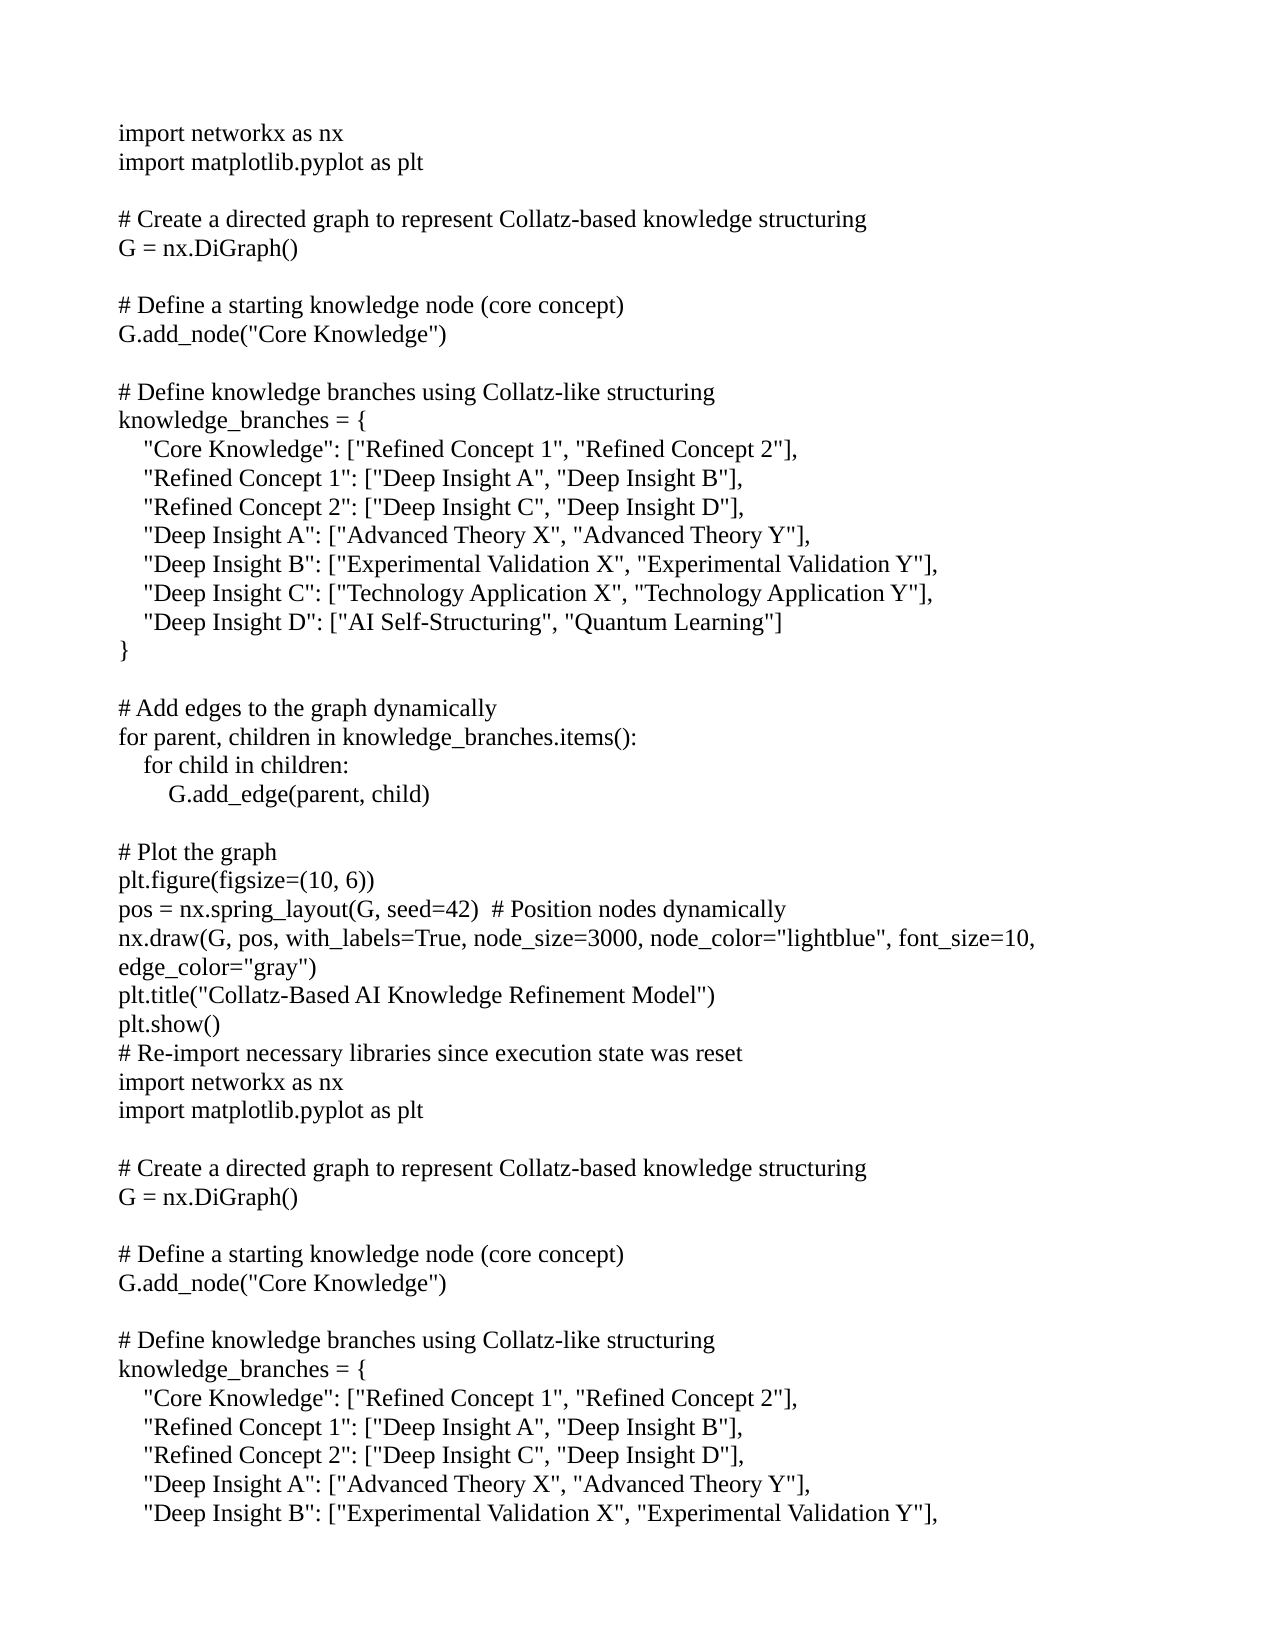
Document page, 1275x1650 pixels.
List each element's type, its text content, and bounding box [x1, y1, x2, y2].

text plt.figure(figsize=(10, 6)) [118, 866, 1157, 894]
text "Refined Concept 1": ["Deep Insight A", "Deep Insight B"], [118, 463, 1157, 492]
text import matplotlib.pyplot as plt [118, 1096, 1157, 1124]
text import matplotlib.pyplot as plt [118, 147, 1157, 176]
text # Add edges to the graph dynamically [118, 693, 1157, 722]
text "Core Knowledge": ["Refined Concept 1", "Refined Concept 2"], [118, 1383, 1157, 1412]
text G = nx.DiGraph() [118, 233, 1157, 262]
text "Refined Concept 1": ["Deep Insight A", "Deep Insight B"], [118, 1412, 1157, 1441]
text "Deep Insight B": ["Experimental Validation X", "Experimental Validation Y"], [118, 549, 1157, 578]
text # Plot the graph [118, 837, 1157, 866]
text G.add_node("Core Knowledge") [118, 1268, 1157, 1297]
text for child in children: [118, 751, 1157, 779]
text # Re-import necessary libraries since execution state was reset [118, 1038, 1157, 1067]
text nx.draw(G, pos, with_labels=True, node_size=3000, node_color="lightblue", font_size=10, edge_color="gray") [118, 923, 1157, 981]
text plt.show() [118, 1009, 1157, 1038]
text "Deep Insight B": ["Experimental Validation X", "Experimental Validation Y"], [118, 1498, 1157, 1527]
text "Deep Insight C": ["Technology Application X", "Technology Application Y"], [118, 578, 1157, 607]
text # Define a starting knowledge node (core concept) [118, 1239, 1157, 1268]
text import networkx as nx [118, 1067, 1157, 1096]
text "Refined Concept 2": ["Deep Insight C", "Deep Insight D"], [118, 1441, 1157, 1469]
text knowledge_branches = { [118, 1354, 1157, 1383]
text # Create a directed graph to represent Collatz-based knowledge structuring [118, 204, 1157, 233]
text "Refined Concept 2": ["Deep Insight C", "Deep Insight D"], [118, 492, 1157, 521]
text knowledge_branches = { [118, 406, 1157, 434]
text "Deep Insight A": ["Advanced Theory X", "Advanced Theory Y"], [118, 521, 1157, 549]
text "Deep Insight D": ["AI Self-Structuring", "Quantum Learning"] [118, 607, 1157, 636]
text # Define a starting knowledge node (core concept) [118, 291, 1157, 319]
text } [118, 636, 1157, 664]
text G = nx.DiGraph() [118, 1182, 1157, 1211]
text pos = nx.spring_layout(G, seed=42) # Position nodes dynamically [118, 894, 1157, 923]
text for parent, children in knowledge_branches.items(): [118, 722, 1157, 751]
text plt.title("Collatz-Based AI Knowledge Refinement Model") [118, 981, 1157, 1009]
text G.add_node("Core Knowledge") [118, 319, 1157, 348]
text G.add_edge(parent, child) [118, 779, 1157, 808]
text "Core Knowledge": ["Refined Concept 1", "Refined Concept 2"], [118, 434, 1157, 463]
text # Define knowledge branches using Collatz-like structuring [118, 1326, 1157, 1354]
text # Define knowledge branches using Collatz-like structuring [118, 377, 1157, 406]
text "Deep Insight A": ["Advanced Theory X", "Advanced Theory Y"], [118, 1469, 1157, 1498]
text import networkx as nx [118, 118, 1157, 147]
text # Create a directed graph to represent Collatz-based knowledge structuring [118, 1153, 1157, 1182]
